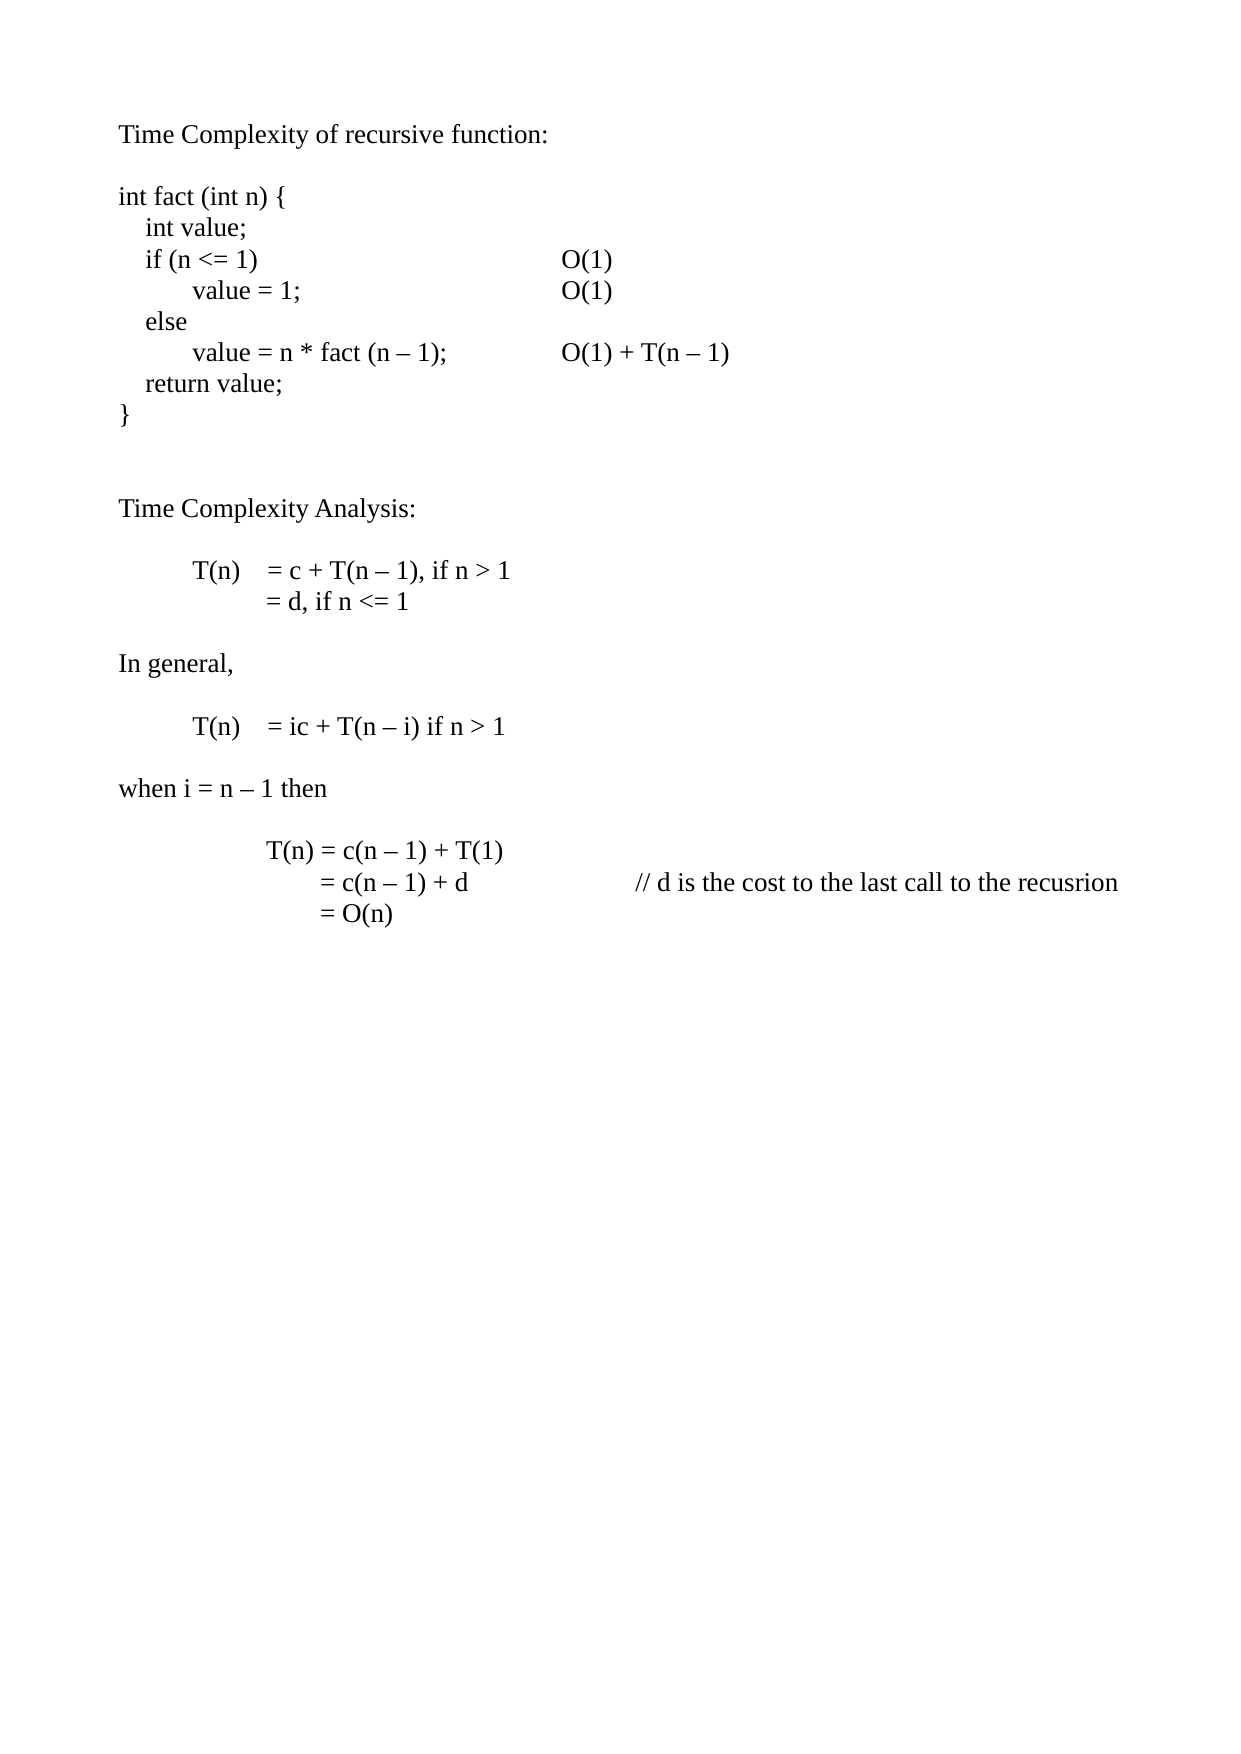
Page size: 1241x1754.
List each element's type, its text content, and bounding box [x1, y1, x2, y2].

text T(n) = ic + T(n – i) if n > 1 [118, 710, 1122, 741]
text = c(n – 1) + d // d is the cost to the last call to the recusrion [118, 866, 1122, 897]
text value = n * fact (n – 1); O(1) + T(n – 1) [118, 336, 1122, 367]
text value = 1; O(1) [118, 274, 1122, 305]
text if (n <= 1) O(1) [118, 243, 1122, 274]
text Time Complexity of recursive function: [118, 118, 1122, 149]
text Time Complexity Analysis: [118, 492, 1122, 523]
text int fact (int n) { [118, 180, 1122, 212]
text else [118, 305, 1122, 336]
text T(n) = c + T(n – 1), if n > 1 [118, 554, 1122, 585]
text } [118, 398, 1122, 492]
text = O(n) [118, 897, 1122, 928]
text T(n) = c(n – 1) + T(1) [118, 834, 1122, 866]
text when i = n – 1 then [118, 772, 1122, 803]
text = d, if n <= 1 In general, [118, 585, 1122, 679]
text int value; [118, 212, 1122, 243]
text return value; [118, 367, 1122, 398]
